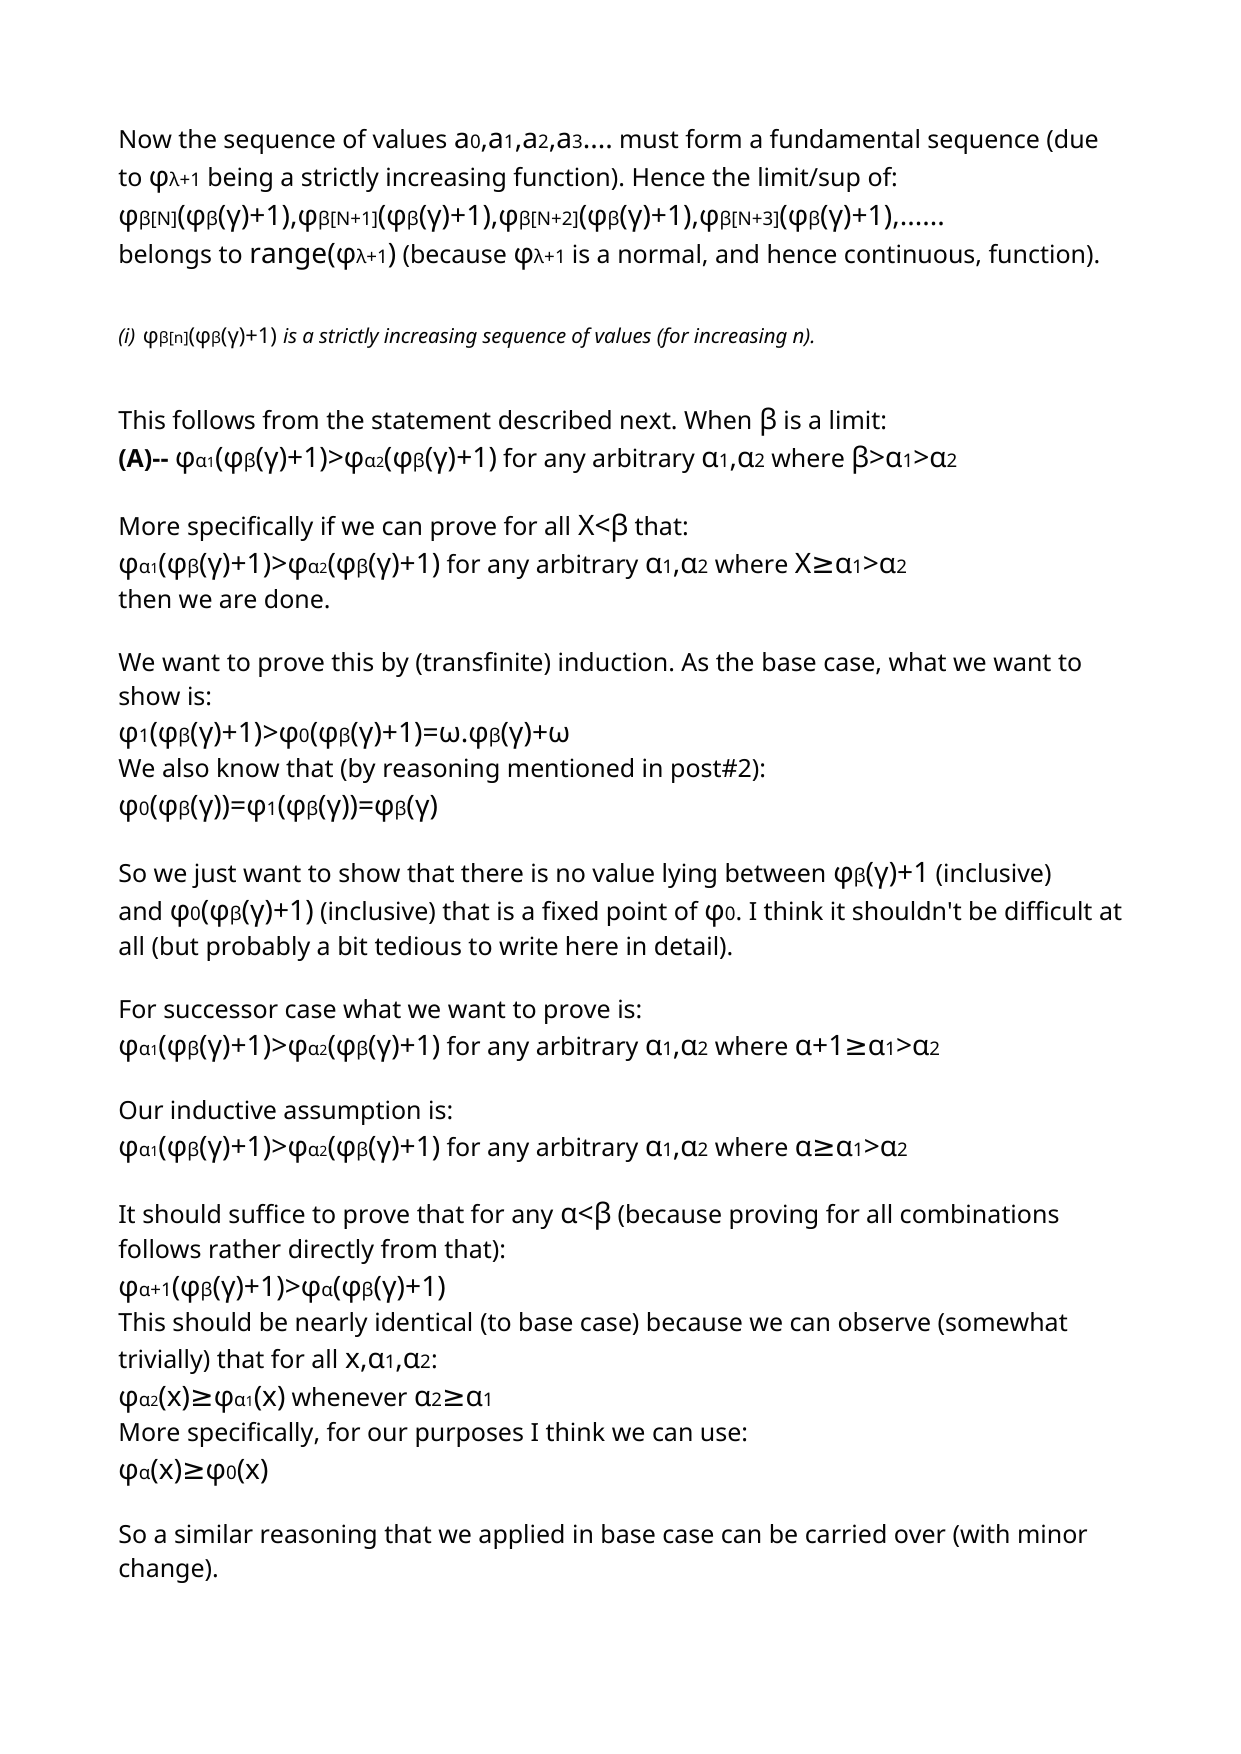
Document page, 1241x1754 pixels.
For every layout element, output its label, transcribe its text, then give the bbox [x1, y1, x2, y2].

text Now the sequence of values a0,a1,a2,a3.... must form a fundamental sequence (due to φλ+1 being a strictly increasing function). Hence the limit/sup of: φβ[N](φβ(γ)+1),φβ[N+1](φβ(γ)+1),φβ[N+2](φβ(γ)+1),φβ[N+3](φβ(γ)+1),...... belongs to range(φλ+1) (because φλ+1 is a normal, and hence continuous, function). [118, 118, 1122, 271]
text This follows from the statement described next. When β is a limit: (A)-- φα1(φβ(γ)+1)>φα2(φβ(γ)+1) for any arbitrary α1,α2 where β>α1>α2 More specifically if we can prove for all X<β that: φα1(φβ(γ)+1)>φα2(φβ(γ)+1) for any arbitrary α1,α2 where X≥α1>α2 then we are done. We want to prove this by (transfinite) induction. As the base case, what we want to show is: φ1(φβ(γ)+1)>φ0(φβ(γ)+1)=ω.φβ(γ)+ω We also know that (by reasoning mentioned in post#2): φ0(φβ(γ))=φ1(φβ(γ))=φβ(γ) So we just want to show that there is no value lying between φβ(γ)+1 (inclusive) and φ0(φβ(γ)+1) (inclusive) that is a fixed point of φ0. I think it shouldn't be difficult at all (but probably a bit tedious to write here in detail). For successor case what we want to prove is: φα1(φβ(γ)+1)>φα2(φβ(γ)+1) for any arbitrary α1,α2 where α+1≥α1>α2 Our inductive assumption is: φα1(φβ(γ)+1)>φα2(φβ(γ)+1) for any arbitrary α1,α2 where α≥α1>α2 It should suffice to prove that for any α<β (because proving for all combinations follows rather directly from that): φα+1(φβ(γ)+1)>φα(φβ(γ)+1) This should be nearly identical (to base case) because we can observe (somewhat trivially) that for all x,α1,α2: φα2(x)≥φα1(x) whenever α2≥α1 More specifically, for our purposes I think we can use: φα(x)≥φ0(x) So a similar reasoning that we applied in base case can be carried over (with minor change). [118, 399, 1122, 1613]
text (i) φβ[n](φβ(γ)+1) is a strictly increasing sequence of values (for increasing n). [118, 321, 1122, 350]
